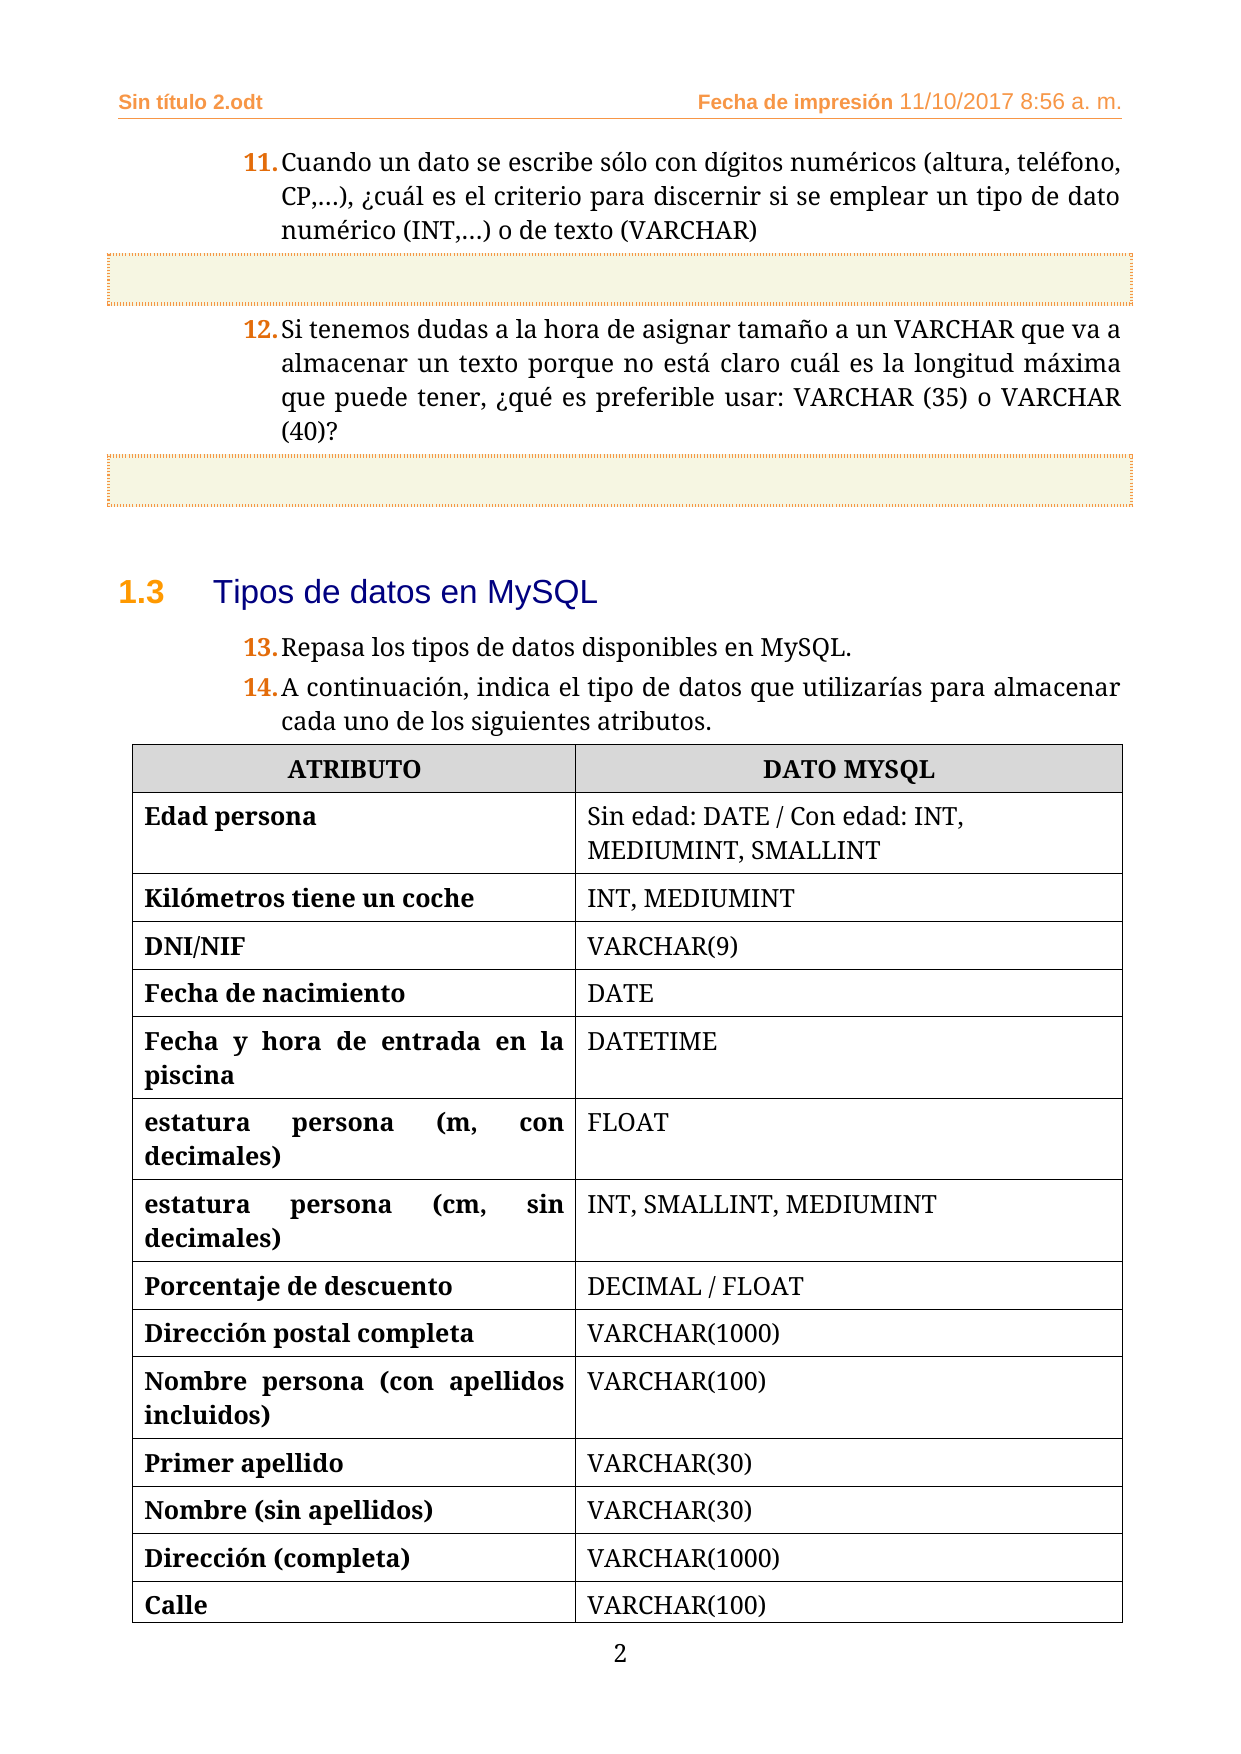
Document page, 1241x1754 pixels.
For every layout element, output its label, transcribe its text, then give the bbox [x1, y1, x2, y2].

table_cell DATE [576, 970, 1122, 1016]
table_cell Edad persona [133, 793, 575, 873]
table_cell VARCHAR(100) [576, 1357, 1122, 1438]
table_cell Fecha y hora de entrada en la piscina [133, 1017, 575, 1098]
table_cell Fecha de nacimiento [133, 970, 575, 1016]
table_cell Kilómetros tiene un coche [133, 874, 575, 921]
table_cell Calle [133, 1582, 575, 1622]
subtitle Tipos de datos en MySQL [118, 572, 1122, 611]
table_cell Nombre persona (con apellidos incluidos) [133, 1357, 575, 1438]
table_cell Nombre (sin apellidos) [133, 1487, 575, 1533]
table_cell VARCHAR(100) [576, 1582, 1122, 1622]
table_cell Porcentaje de descuento [133, 1262, 575, 1309]
table_cell estatura persona (m, con decimales) [133, 1099, 575, 1179]
table_cell VARCHAR(1000) [576, 1310, 1122, 1356]
list Si tenemos dudas a la hora de asignar tamaño a un VARCHAR que va a almacenar un texto porque no está claro cuál es la longitud máxima que puede tener, ¿qué es preferible usar: VARCHAR (35) o VARCHAR (40)? [243, 312, 1122, 448]
table_cell DATETIME [576, 1017, 1122, 1098]
table_cell DECIMAL / FLOAT [576, 1262, 1122, 1309]
table_cell Primer apellido [133, 1439, 575, 1486]
list A continuación, indica el tipo de datos que utilizarías para almacenar cada uno de los siguientes atributos. [243, 669, 1122, 738]
table_cell estatura persona (cm, sin decimales) [133, 1180, 575, 1261]
table_cell Sin edad: DATE / Con edad: INT, MEDIUMINT, SMALLINT [576, 793, 1122, 873]
table_cell VARCHAR(1000) [576, 1534, 1122, 1581]
table_cell VARCHAR(9) [576, 922, 1122, 968]
table_cell INT, SMALLINT, MEDIUMINT [576, 1180, 1122, 1261]
table_cell Dirección postal completa [133, 1310, 575, 1356]
table_cell DNI/NIF [133, 922, 575, 968]
table_cell FLOAT [576, 1099, 1122, 1179]
table_cell INT, MEDIUMINT [576, 874, 1122, 921]
table_cell VARCHAR(30) [576, 1439, 1122, 1486]
table_cell VARCHAR(30) [576, 1487, 1122, 1533]
table_cell Dirección (completa) [133, 1534, 575, 1581]
table_header ATRIBUTO [133, 745, 575, 792]
list Cuando un dato se escribe sólo con dígitos numéricos (altura, teléfono, CP,…), ¿cuál es el criterio para discernir si se emplear un tipo de dato numérico (INT,…) o de texto (VARCHAR) [243, 144, 1122, 247]
table_header DATO MYSQL [576, 745, 1122, 792]
list Repasa los tipos de datos disponibles en MySQL. [243, 629, 1122, 663]
